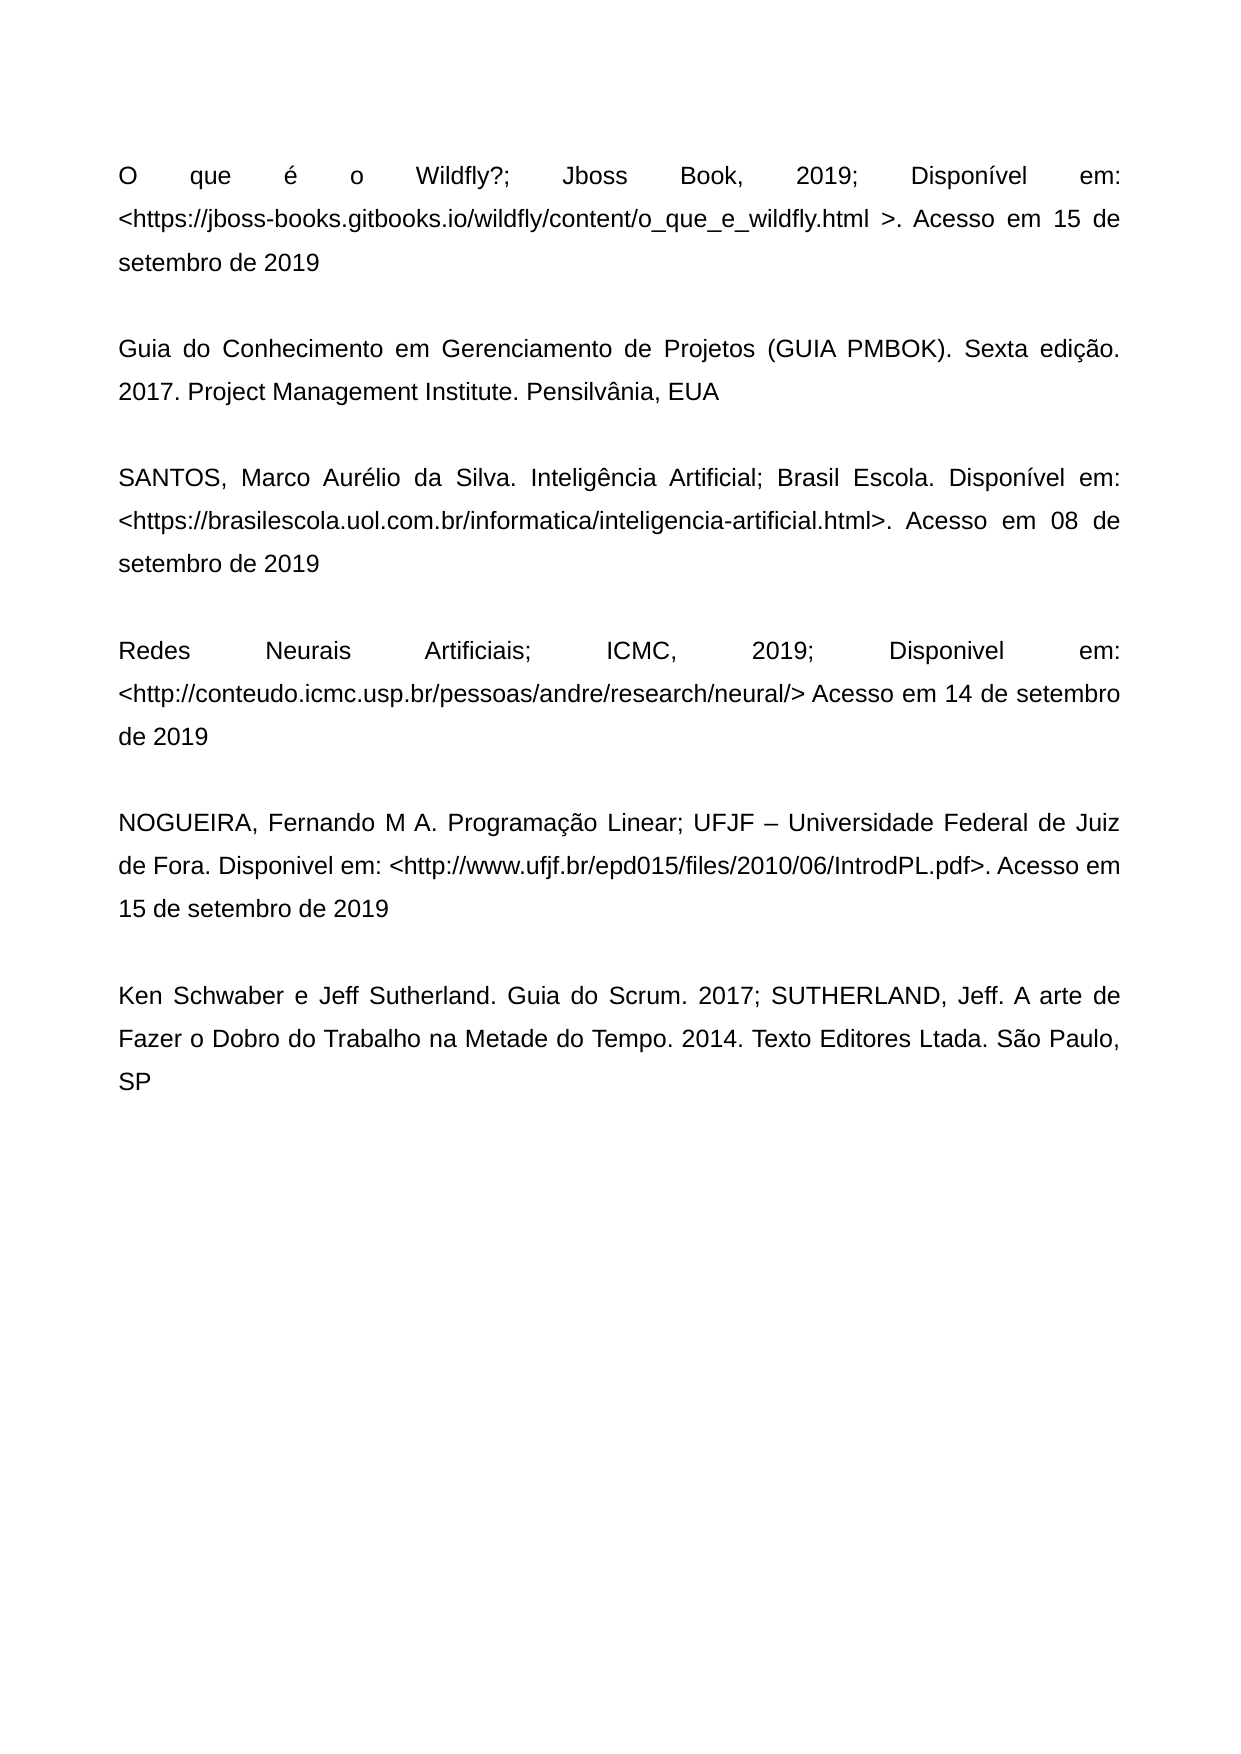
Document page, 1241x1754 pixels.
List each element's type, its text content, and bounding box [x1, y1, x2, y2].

text NOGUEIRA, Fernando M A. Programação Linear; UFJF – Universidade Federal de Juiz de Fora. Disponivel em: <http://www.ufjf.br/epd015/files/2010/06/IntrodPL.pdf>. Acesso em 15 de setembro de 2019 [118, 808, 1122, 923]
text SANTOS, Marco Aurélio da Silva. Inteligência Artificial; Brasil Escola. Disponível em: <https://brasilescola.uol.com.br/informatica/inteligencia-artificial.html>. Acesso em 08 de setembro de 2019 [118, 463, 1122, 578]
text Ken Schwaber e Jeff Sutherland. Guia do Scrum. 2017; SUTHERLAND, Jeff. A arte de Fazer o Dobro do Trabalho na Metade do Tempo. 2014. Texto Editores Ltada. São Paulo, SP [118, 981, 1122, 1096]
text Redes Neurais Artificiais; ICMC, 2019; Disponivel em: <http://conteudo.icmc.usp.br/pessoas/andre/research/neural/> Acesso em 14 de setembro de 2019 [118, 636, 1122, 751]
text Guia do Conhecimento em Gerenciamento de Projetos (GUIA PMBOK). Sexta edição. 2017. Project Management Institute. Pensilvânia, EUA [118, 334, 1122, 406]
text O que é o Wildfly?; Jboss Book, 2019; Disponível em: <https://jboss-books.gitbooks.io/wildfly/content/o_que_e_wildfly.html >. Acesso em 15 de setembro de 2019 [118, 161, 1122, 276]
